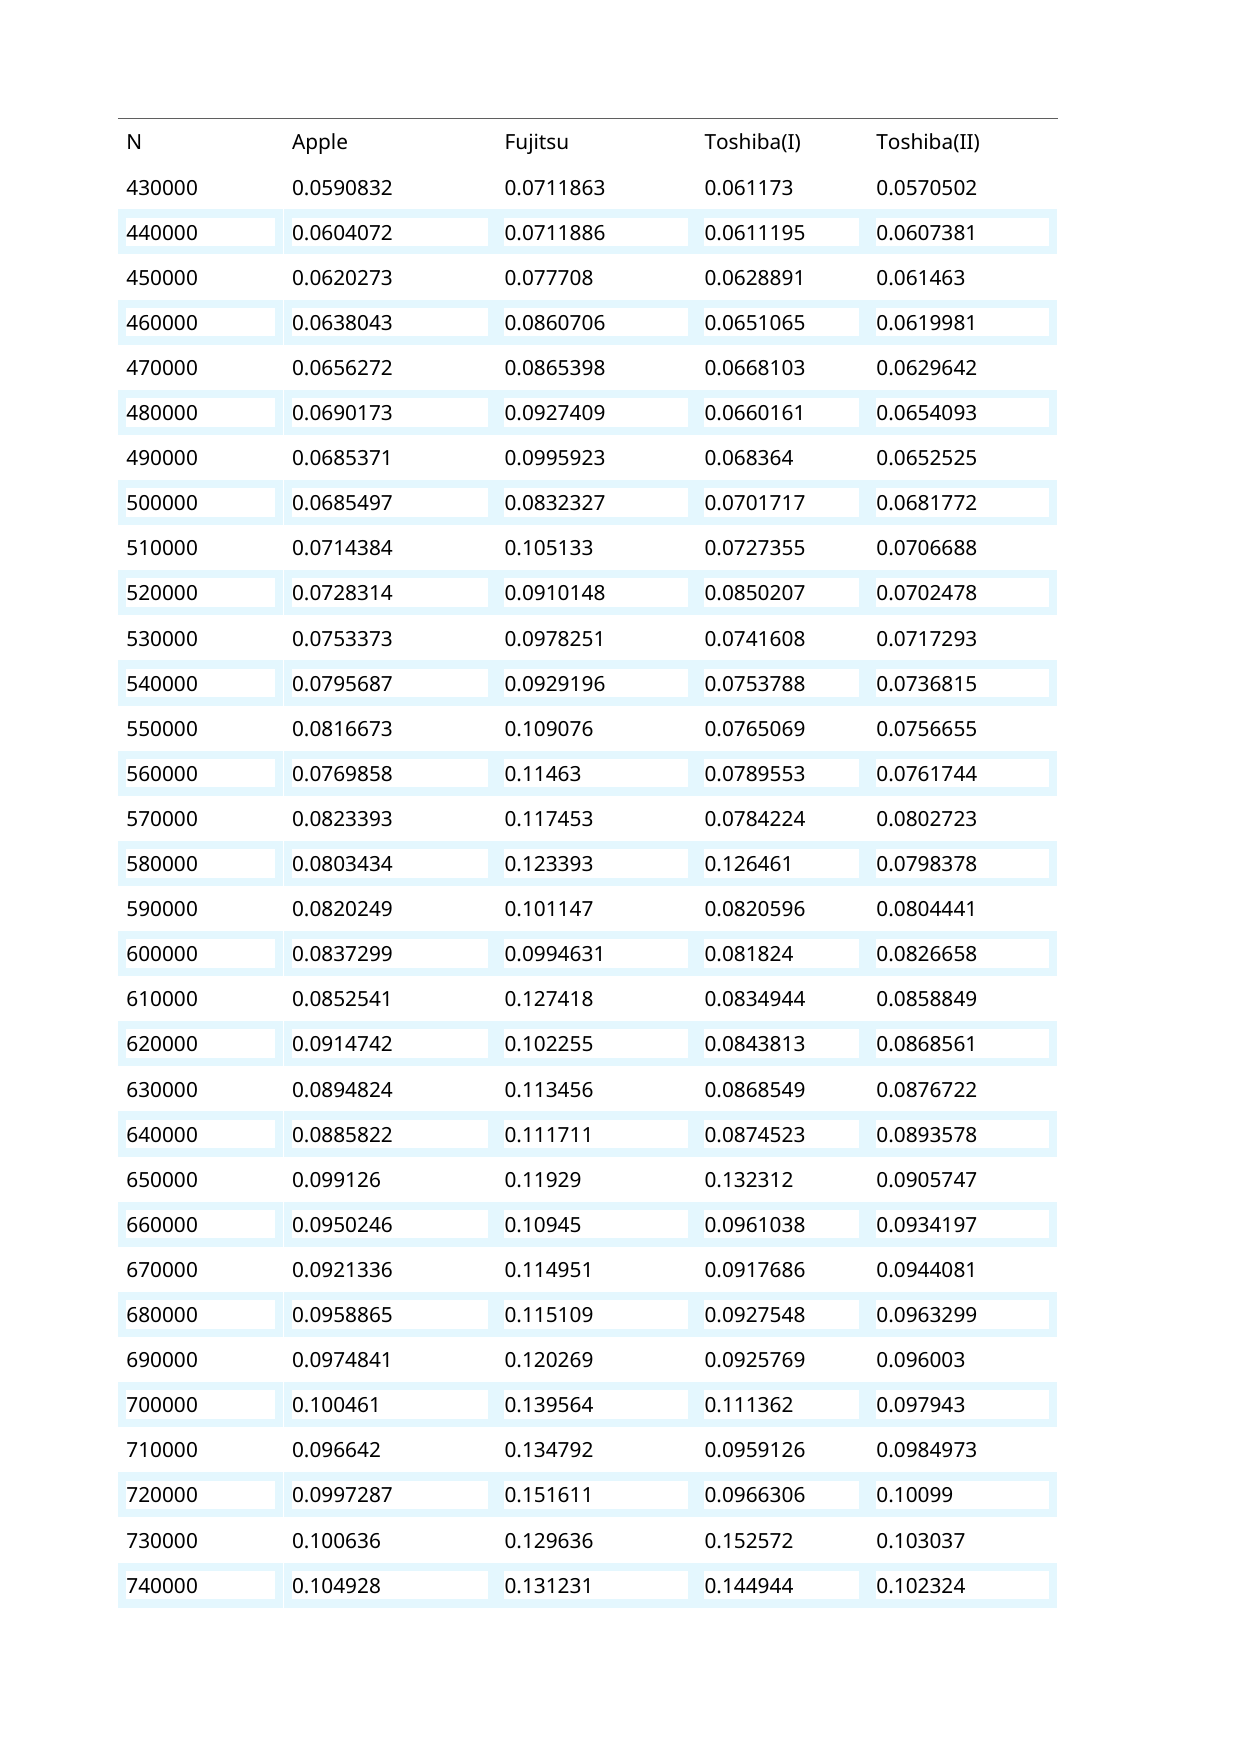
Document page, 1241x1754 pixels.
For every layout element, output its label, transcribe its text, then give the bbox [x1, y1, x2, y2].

table_cell 0.0820249 [284, 886, 496, 931]
table_cell 0.139564 [496, 1382, 696, 1427]
table_cell 480000 [118, 390, 283, 435]
table_cell 0.077708 [496, 255, 696, 299]
table_cell 0.100636 [284, 1518, 496, 1562]
table_cell 0.10099 [868, 1472, 1057, 1517]
table_cell 0.0978251 [496, 615, 696, 660]
table_cell 590000 [118, 886, 283, 931]
table_cell 0.0921336 [284, 1247, 496, 1292]
table_cell 0.0823393 [284, 796, 496, 841]
table_cell 0.117453 [496, 796, 696, 841]
table_cell 0.0660161 [696, 390, 868, 435]
table_cell 0.120269 [496, 1337, 696, 1382]
table_cell 0.0765069 [696, 706, 868, 751]
table_cell 0.068364 [696, 435, 868, 480]
table_cell 710000 [118, 1427, 283, 1472]
table_cell 600000 [118, 931, 283, 976]
table_cell 0.0681772 [868, 480, 1057, 525]
table_cell 720000 [118, 1472, 283, 1517]
table_cell 0.0702478 [868, 570, 1057, 615]
table_cell 0.0570502 [868, 164, 1057, 209]
table_cell 0.0834944 [696, 976, 868, 1021]
table_cell 0.114951 [496, 1247, 696, 1292]
table_cell 730000 [118, 1518, 283, 1562]
table_cell 0.0958865 [284, 1292, 496, 1337]
table_cell 0.0590832 [284, 164, 496, 209]
table_header N [118, 119, 283, 164]
table_cell 0.105133 [496, 525, 696, 570]
table_cell 0.0668103 [696, 345, 868, 390]
table_cell 610000 [118, 976, 283, 1021]
table_cell 430000 [118, 164, 283, 209]
table_cell 0.0706688 [868, 525, 1057, 570]
table_cell 0.144944 [696, 1563, 868, 1608]
table_cell 0.0997287 [284, 1472, 496, 1517]
table_cell 0.0894824 [284, 1066, 496, 1111]
table_cell 450000 [118, 255, 283, 299]
table_cell 0.101147 [496, 886, 696, 931]
table_cell 510000 [118, 525, 283, 570]
table_cell 0.100461 [284, 1382, 496, 1427]
table_cell 0.0850207 [696, 570, 868, 615]
table_cell 0.0652525 [868, 435, 1057, 480]
table_cell 650000 [118, 1157, 283, 1202]
table_cell 0.0753373 [284, 615, 496, 660]
table_cell 0.0893578 [868, 1111, 1057, 1157]
table_cell 0.0656272 [284, 345, 496, 390]
table_cell 550000 [118, 706, 283, 751]
table_cell 0.132312 [696, 1157, 868, 1202]
table_cell 0.0959126 [696, 1427, 868, 1472]
table_cell 0.0995923 [496, 435, 696, 480]
table_cell 0.0607381 [868, 209, 1057, 254]
table_cell 0.0961038 [696, 1202, 868, 1247]
table_cell 0.113456 [496, 1066, 696, 1111]
table_cell 0.102324 [868, 1563, 1057, 1608]
table_cell 0.0868561 [868, 1021, 1057, 1066]
table_cell 0.0769858 [284, 751, 496, 796]
table_cell 0.0929196 [496, 660, 696, 706]
table_cell 0.0966306 [696, 1472, 868, 1517]
table_cell 530000 [118, 615, 283, 660]
table_cell 0.0885822 [284, 1111, 496, 1157]
table_cell 0.131231 [496, 1563, 696, 1608]
table_cell 440000 [118, 209, 283, 254]
table_cell 0.134792 [496, 1427, 696, 1472]
table_cell 670000 [118, 1247, 283, 1292]
table_cell 0.0874523 [696, 1111, 868, 1157]
table_header Toshiba(II) [868, 119, 1057, 164]
table_cell 0.127418 [496, 976, 696, 1021]
table_cell 0.126461 [696, 841, 868, 886]
table_cell 0.111362 [696, 1382, 868, 1427]
table_cell 0.0717293 [868, 615, 1057, 660]
table_cell 460000 [118, 300, 283, 345]
table_cell 0.0611195 [696, 209, 868, 254]
table_cell 0.0832327 [496, 480, 696, 525]
table_cell 0.0761744 [868, 751, 1057, 796]
table_cell 490000 [118, 435, 283, 480]
table_cell 0.096642 [284, 1427, 496, 1472]
table_cell 0.099126 [284, 1157, 496, 1202]
table_cell 0.0619981 [868, 300, 1057, 345]
table_cell 0.0944081 [868, 1247, 1057, 1292]
table_cell 0.0934197 [868, 1202, 1057, 1247]
table_cell 500000 [118, 480, 283, 525]
table_cell 0.0690173 [284, 390, 496, 435]
table_cell 0.0789553 [696, 751, 868, 796]
table_cell 0.096003 [868, 1337, 1057, 1382]
table_cell 570000 [118, 796, 283, 841]
table_cell 0.104928 [284, 1563, 496, 1608]
table_cell 0.0843813 [696, 1021, 868, 1066]
table_cell 0.0685371 [284, 435, 496, 480]
table_cell 0.151611 [496, 1472, 696, 1517]
table_cell 0.0803434 [284, 841, 496, 886]
table_header Toshiba(I) [696, 119, 868, 164]
table_cell 0.0629642 [868, 345, 1057, 390]
table_cell 680000 [118, 1292, 283, 1337]
table_cell 0.0604072 [284, 209, 496, 254]
table_cell 0.0795687 [284, 660, 496, 706]
table_cell 640000 [118, 1111, 283, 1157]
table_cell 0.0914742 [284, 1021, 496, 1066]
table_cell 0.102255 [496, 1021, 696, 1066]
table_header Fujitsu [496, 119, 696, 164]
table_cell 0.0816673 [284, 706, 496, 751]
table_cell 0.0860706 [496, 300, 696, 345]
table_cell 740000 [118, 1563, 283, 1608]
table_cell 0.0628891 [696, 255, 868, 299]
table_cell 700000 [118, 1382, 283, 1427]
table_cell 0.103037 [868, 1518, 1057, 1562]
table_cell 0.0714384 [284, 525, 496, 570]
table_cell 0.081824 [696, 931, 868, 976]
table_cell 0.0804441 [868, 886, 1057, 931]
table_cell 0.0826658 [868, 931, 1057, 976]
table_cell 0.115109 [496, 1292, 696, 1337]
table_cell 690000 [118, 1337, 283, 1382]
table_cell 580000 [118, 841, 283, 886]
table_cell 0.0701717 [696, 480, 868, 525]
table_cell 0.061173 [696, 164, 868, 209]
table_cell 0.11463 [496, 751, 696, 796]
table_cell 0.10945 [496, 1202, 696, 1247]
table_cell 0.0868549 [696, 1066, 868, 1111]
table_cell 0.123393 [496, 841, 696, 886]
table_cell 660000 [118, 1202, 283, 1247]
table_cell 0.0917686 [696, 1247, 868, 1292]
table_header Apple [284, 119, 496, 164]
table_cell 0.0638043 [284, 300, 496, 345]
table_cell 0.0741608 [696, 615, 868, 660]
table_cell 0.0852541 [284, 976, 496, 1021]
table_cell 0.0727355 [696, 525, 868, 570]
table_cell 0.0711863 [496, 164, 696, 209]
table_cell 0.0685497 [284, 480, 496, 525]
table_cell 0.0651065 [696, 300, 868, 345]
table_cell 0.061463 [868, 255, 1057, 299]
table_cell 0.0711886 [496, 209, 696, 254]
table_cell 0.0905747 [868, 1157, 1057, 1202]
table_cell 0.0927409 [496, 390, 696, 435]
table_cell 0.0910148 [496, 570, 696, 615]
table_cell 0.0756655 [868, 706, 1057, 751]
table_cell 0.0876722 [868, 1066, 1057, 1111]
table_cell 0.0974841 [284, 1337, 496, 1382]
table_cell 520000 [118, 570, 283, 615]
table_cell 0.0753788 [696, 660, 868, 706]
table_cell 0.0963299 [868, 1292, 1057, 1337]
table_cell 0.0858849 [868, 976, 1057, 1021]
table_cell 620000 [118, 1021, 283, 1066]
table_cell 0.0620273 [284, 255, 496, 299]
table_cell 0.129636 [496, 1518, 696, 1562]
table_cell 0.111711 [496, 1111, 696, 1157]
table_cell 0.0865398 [496, 345, 696, 390]
table_cell 0.0820596 [696, 886, 868, 931]
table_cell 0.0927548 [696, 1292, 868, 1337]
table_cell 470000 [118, 345, 283, 390]
table_cell 0.0994631 [496, 931, 696, 976]
table_cell 0.0837299 [284, 931, 496, 976]
table_cell 0.0984973 [868, 1427, 1057, 1472]
table_cell 0.097943 [868, 1382, 1057, 1427]
table_cell 0.0798378 [868, 841, 1057, 886]
table_cell 0.0925769 [696, 1337, 868, 1382]
table_cell 0.0728314 [284, 570, 496, 615]
table_cell 0.0802723 [868, 796, 1057, 841]
table_cell 0.0784224 [696, 796, 868, 841]
table_cell 0.0950246 [284, 1202, 496, 1247]
table_cell 0.152572 [696, 1518, 868, 1562]
table_cell 0.109076 [496, 706, 696, 751]
table_cell 560000 [118, 751, 283, 796]
table_cell 630000 [118, 1066, 283, 1111]
table_cell 540000 [118, 660, 283, 706]
table_cell 0.11929 [496, 1157, 696, 1202]
table_cell 0.0736815 [868, 660, 1057, 706]
table_cell 0.0654093 [868, 390, 1057, 435]
